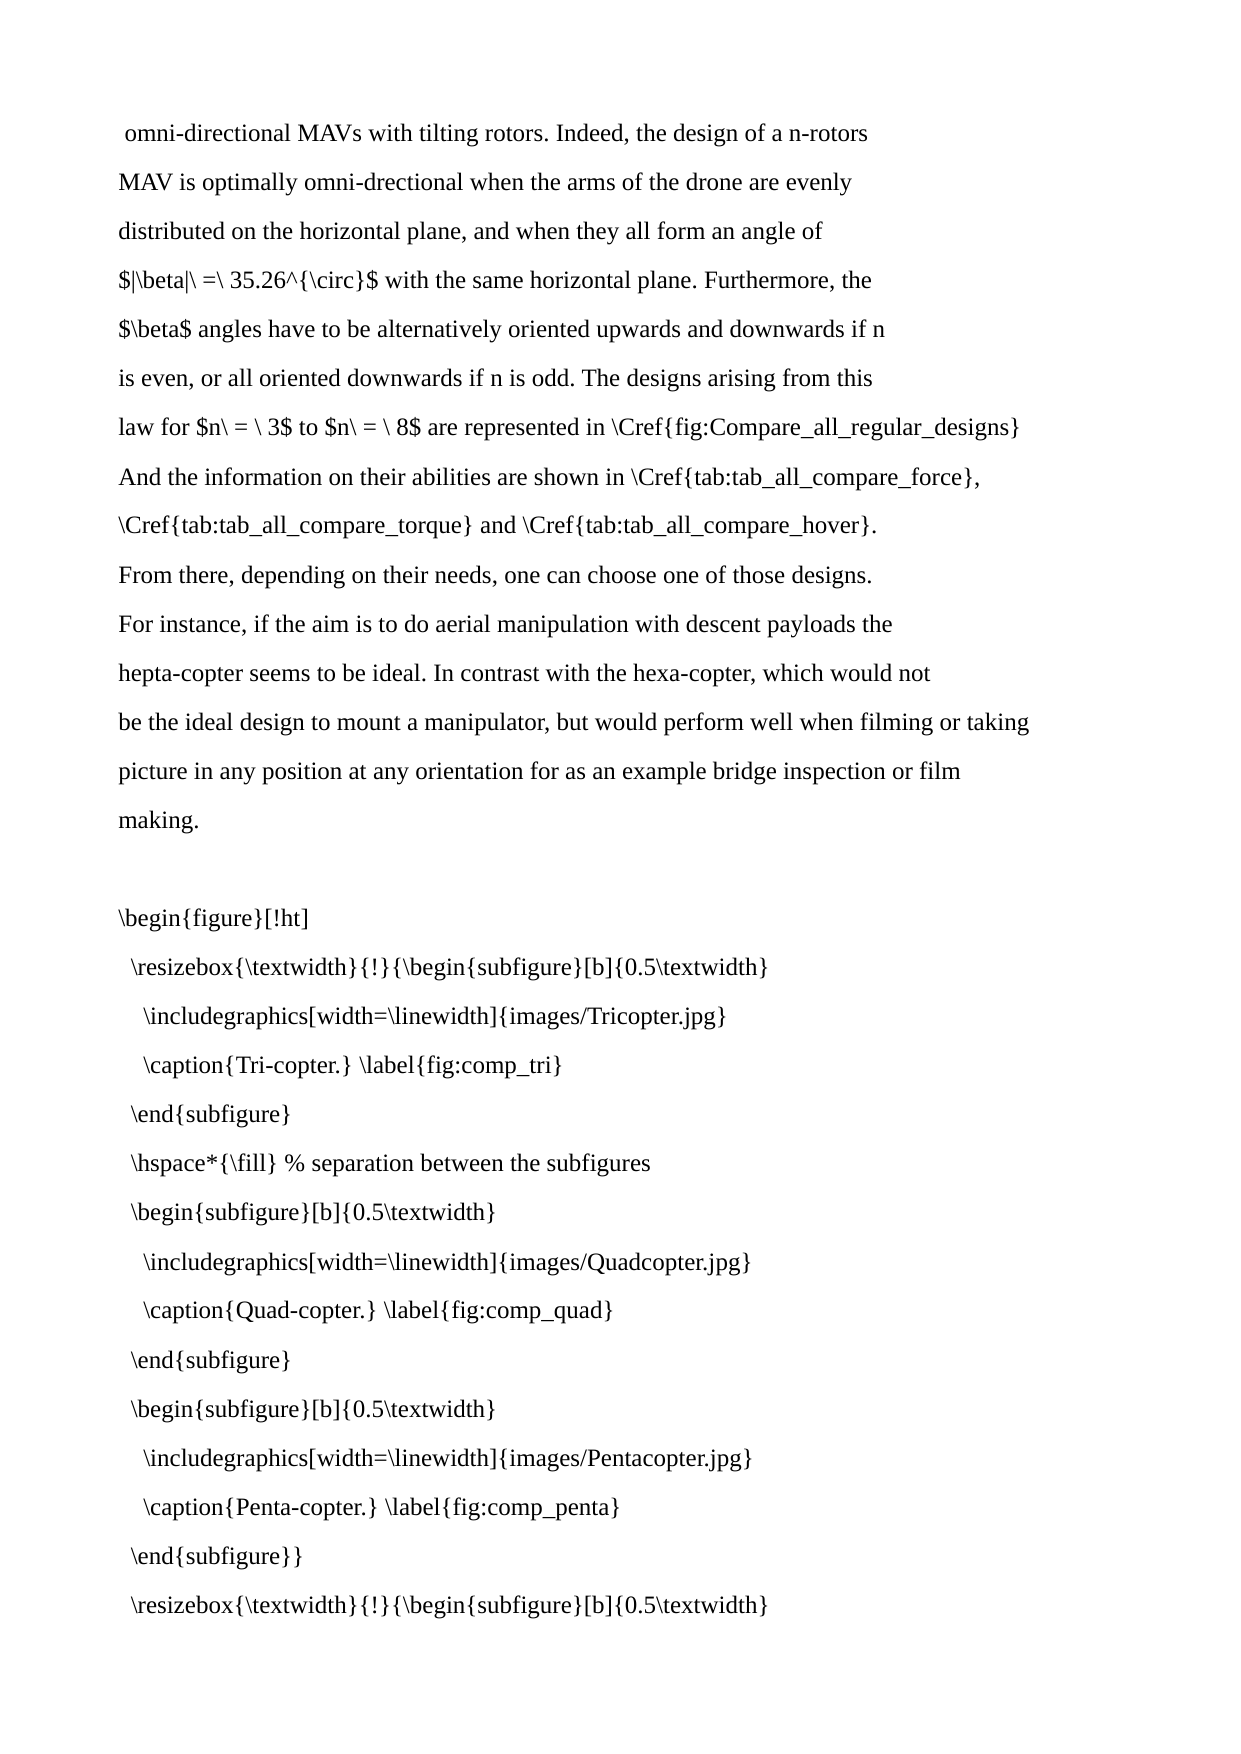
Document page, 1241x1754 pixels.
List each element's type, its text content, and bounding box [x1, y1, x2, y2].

text \caption{Tri-copter.} \label{fig:comp_tri} [118, 1050, 1122, 1079]
text MAV is optimally omni-drectional when the arms of the drone are evenly [118, 167, 1122, 196]
text $|\beta|\ =\ 35.26^{\circ}$ with the same horizontal plane. Furthermore, the [118, 265, 1122, 294]
text \includegraphics[width=\linewidth]{images/Pentacopter.jpg} [118, 1443, 1122, 1472]
text $\beta$ angles have to be alternatively oriented upwards and downwards if n [118, 314, 1122, 343]
text From there, depending on their needs, one can choose one of those designs. [118, 560, 1122, 588]
text \hspace*{\fill} % separation between the subfigures [118, 1148, 1122, 1177]
text \end{subfigure} [118, 1345, 1122, 1373]
text \includegraphics[width=\linewidth]{images/Quadcopter.jpg} [118, 1247, 1122, 1275]
text \resizebox{\textwidth}{!}{\begin{subfigure}[b]{0.5\textwidth} [118, 952, 1122, 981]
text \begin{figure}[!ht] [118, 903, 1122, 932]
text \caption{Penta-copter.} \label{fig:comp_penta} [118, 1492, 1122, 1521]
text \resizebox{\textwidth}{!}{\begin{subfigure}[b]{0.5\textwidth} [118, 1590, 1122, 1619]
text making. [118, 805, 1122, 834]
text \end{subfigure}} [118, 1541, 1122, 1570]
text \includegraphics[width=\linewidth]{images/Tricopter.jpg} [118, 1001, 1122, 1030]
text hepta-copter seems to be ideal. In contrast with the hexa-copter, which would not [118, 658, 1122, 687]
text \caption{Quad-copter.} \label{fig:comp_quad} [118, 1296, 1122, 1324]
text distributed on the horizontal plane, and when they all form an angle of [118, 216, 1122, 245]
text And the information on their abilities are shown in \Cref{tab:tab_all_compare_force}, [118, 462, 1122, 490]
text picture in any position at any orientation for as an example bridge inspection or film [118, 756, 1122, 785]
text omni-directional MAVs with tilting rotors. Indeed, the design of a n-rotors [118, 118, 1122, 147]
text \end{subfigure} [118, 1099, 1122, 1128]
text \Cref{tab:tab_all_compare_torque} and \Cref{tab:tab_all_compare_hover}. [118, 511, 1122, 539]
text law for $n\ = \ 3$ to $n\ = \ 8$ are represented in \Cref{fig:Compare_all_regular_designs} [118, 412, 1122, 441]
text be the ideal design to mount a manipulator, but would perform well when filming or taking [118, 707, 1122, 736]
text For instance, if the aim is to do aerial manipulation with descent payloads the [118, 609, 1122, 637]
text \begin{subfigure}[b]{0.5\textwidth} [118, 1394, 1122, 1422]
text is even, or all oriented downwards if n is odd. The designs arising from this [118, 363, 1122, 392]
text \begin{subfigure}[b]{0.5\textwidth} [118, 1197, 1122, 1226]
